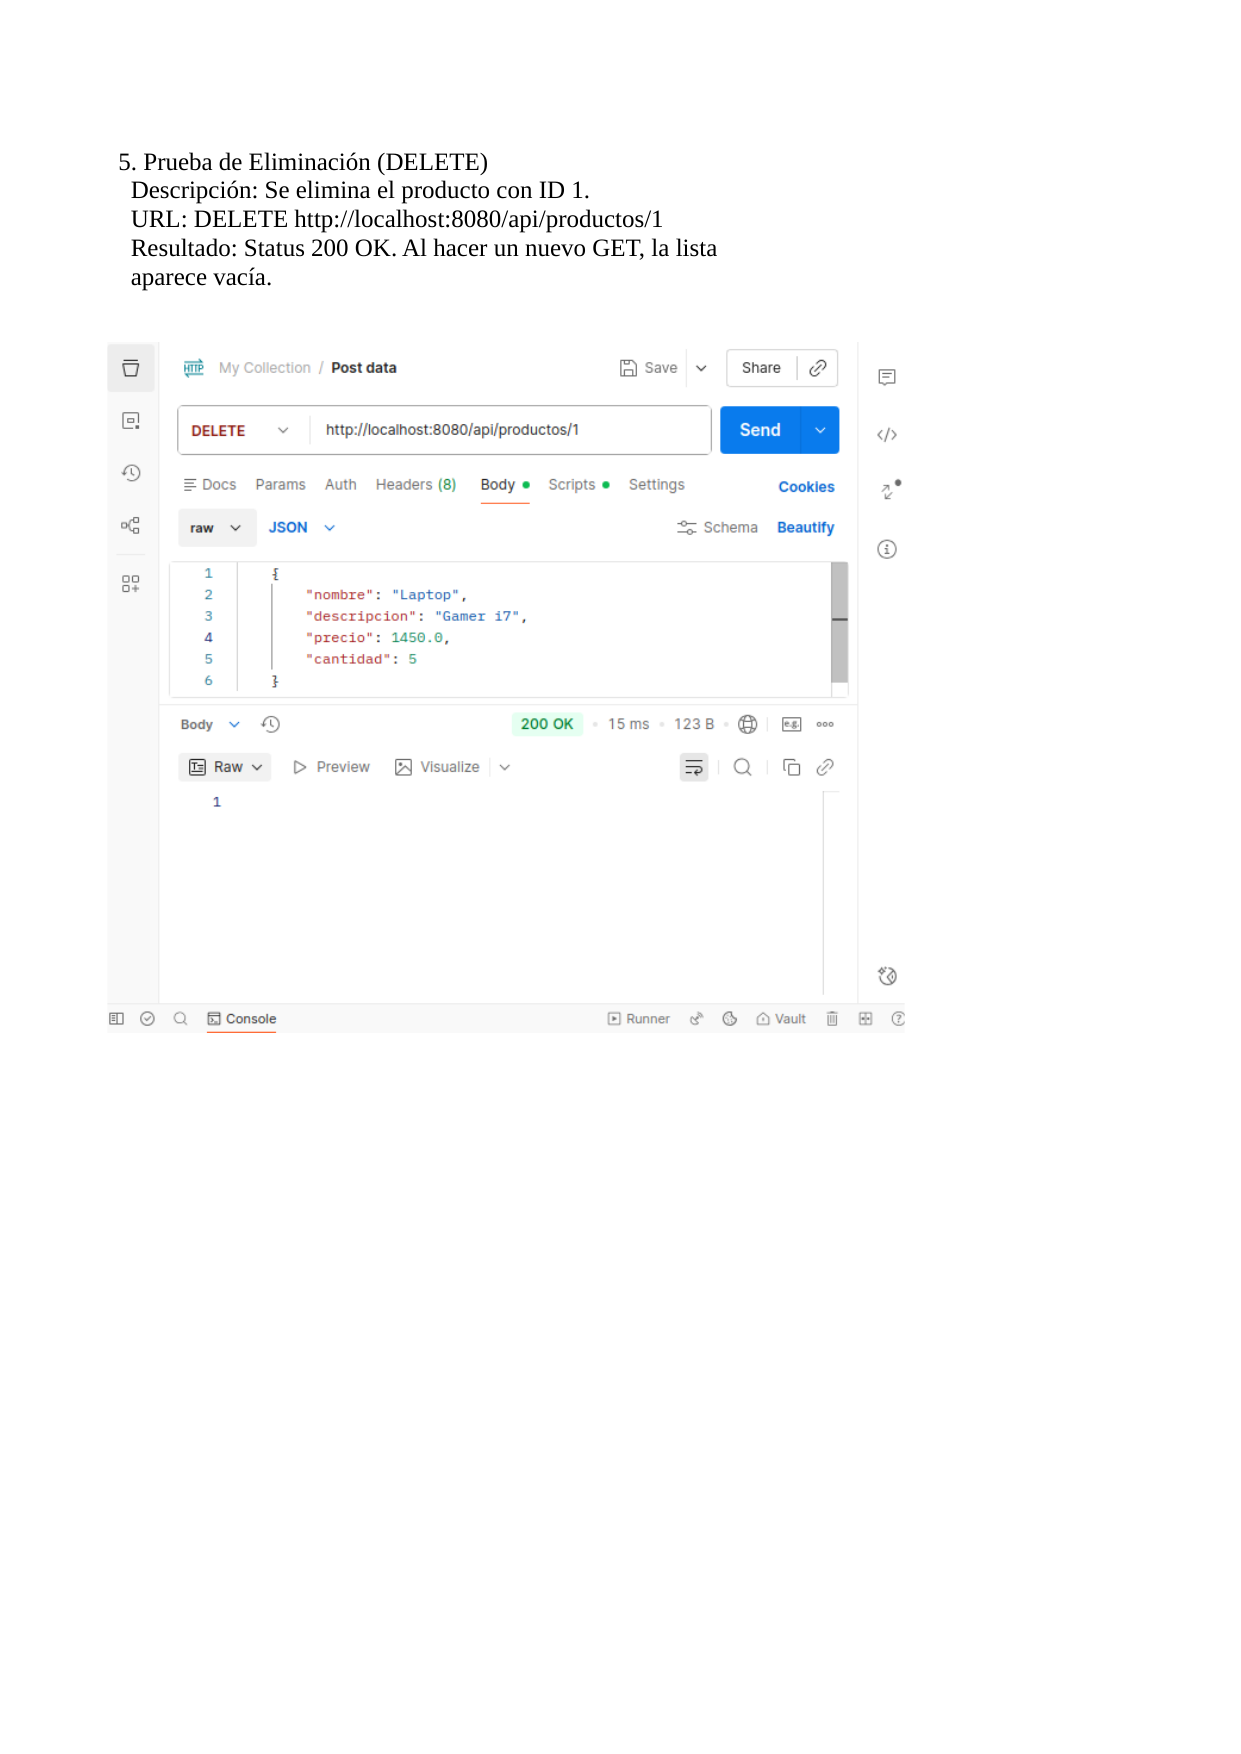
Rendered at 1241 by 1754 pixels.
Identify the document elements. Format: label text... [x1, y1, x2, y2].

text aparece vacía. [118, 262, 1122, 291]
text Resultado: Status 200 OK. Al hacer un nuevo GET, la lista [118, 233, 1122, 262]
text URL: DELETE http://localhost:8080/api/productos/1 [118, 204, 1122, 233]
text 5. Prueba de Eliminación (DELETE) [118, 118, 1122, 176]
picture [107, 342, 905, 1033]
text Descripción: Se elimina el producto con ID 1. [118, 176, 1122, 204]
